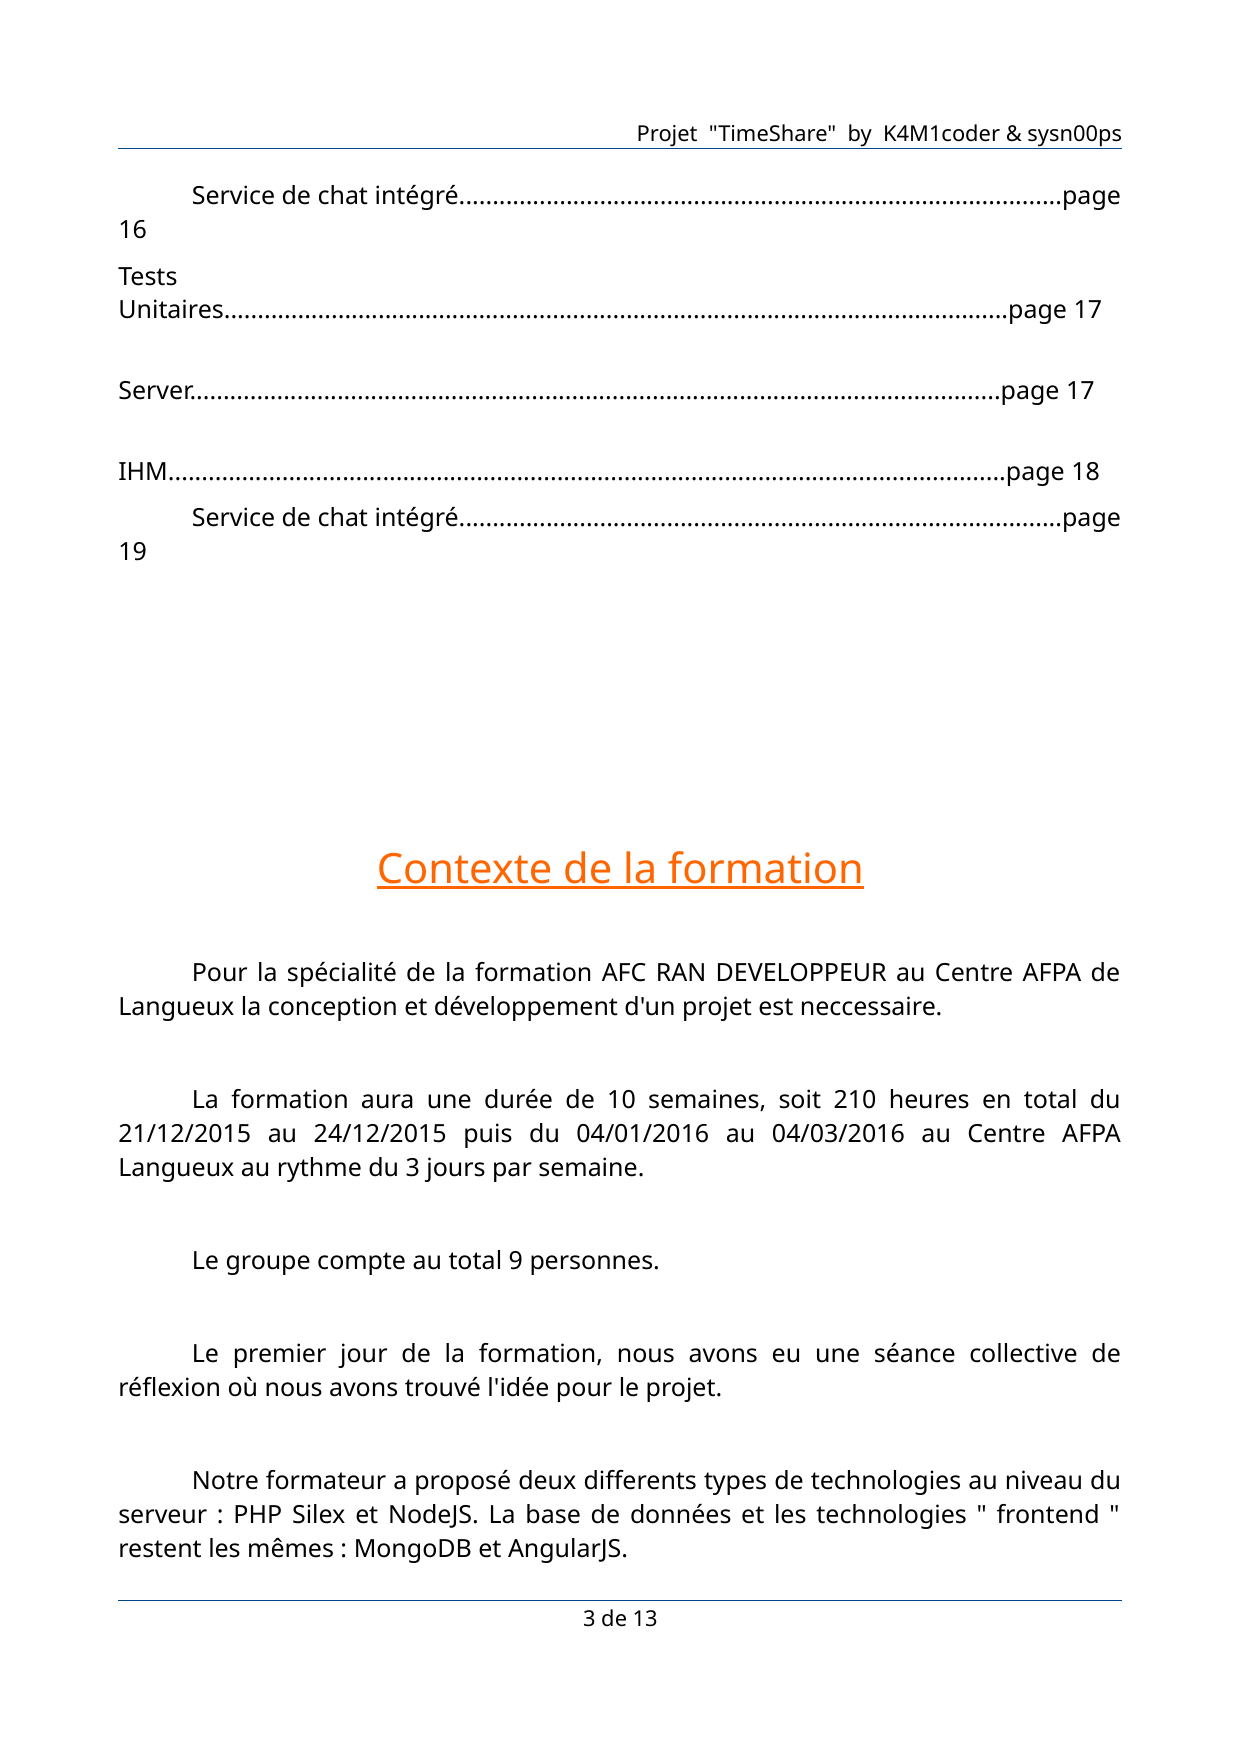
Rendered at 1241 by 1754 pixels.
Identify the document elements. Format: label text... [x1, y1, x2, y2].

text Pour la spécialité de la formation AFC RAN DEVELOPPEUR au Centre AFPA de Langueux la conception et développement d'un projet est neccessaire. [118, 954, 1122, 1022]
text IHM.............................................................................................................................page 18 [118, 419, 1122, 487]
text Server.........................................................................................................................page 17 [118, 339, 1122, 407]
text Le groupe compte au total 9 personnes. [118, 1243, 1122, 1277]
text Contexte de la formation [118, 838, 1122, 895]
text La formation aura une durée de 10 semaines, soit 210 heures en total du 21/12/2015 au 24/12/2015 puis du 04/01/2016 au 04/03/2016 au Centre AFPA Langueux au rythme du 3 jours par semaine. [118, 1081, 1122, 1184]
text Tests Unitaires.....................................................................................................................page 17 [118, 258, 1122, 326]
text Notre formateur a proposé deux differents types de technologies au niveau du serveur : PHP Silex et NodeJS. La base de données et les technologies " frontend " restent les mêmes : MongoDB et AngularJS. [118, 1463, 1122, 1565]
text Service de chat intégré..........................................................................................page 16 [118, 177, 1122, 246]
text Service de chat intégré..........................................................................................page 19 [118, 500, 1122, 568]
text Le premier jour de la formation, nous avons eu une séance collective de réflexion où nous avons trouvé l'idée pour le projet. [118, 1336, 1122, 1404]
